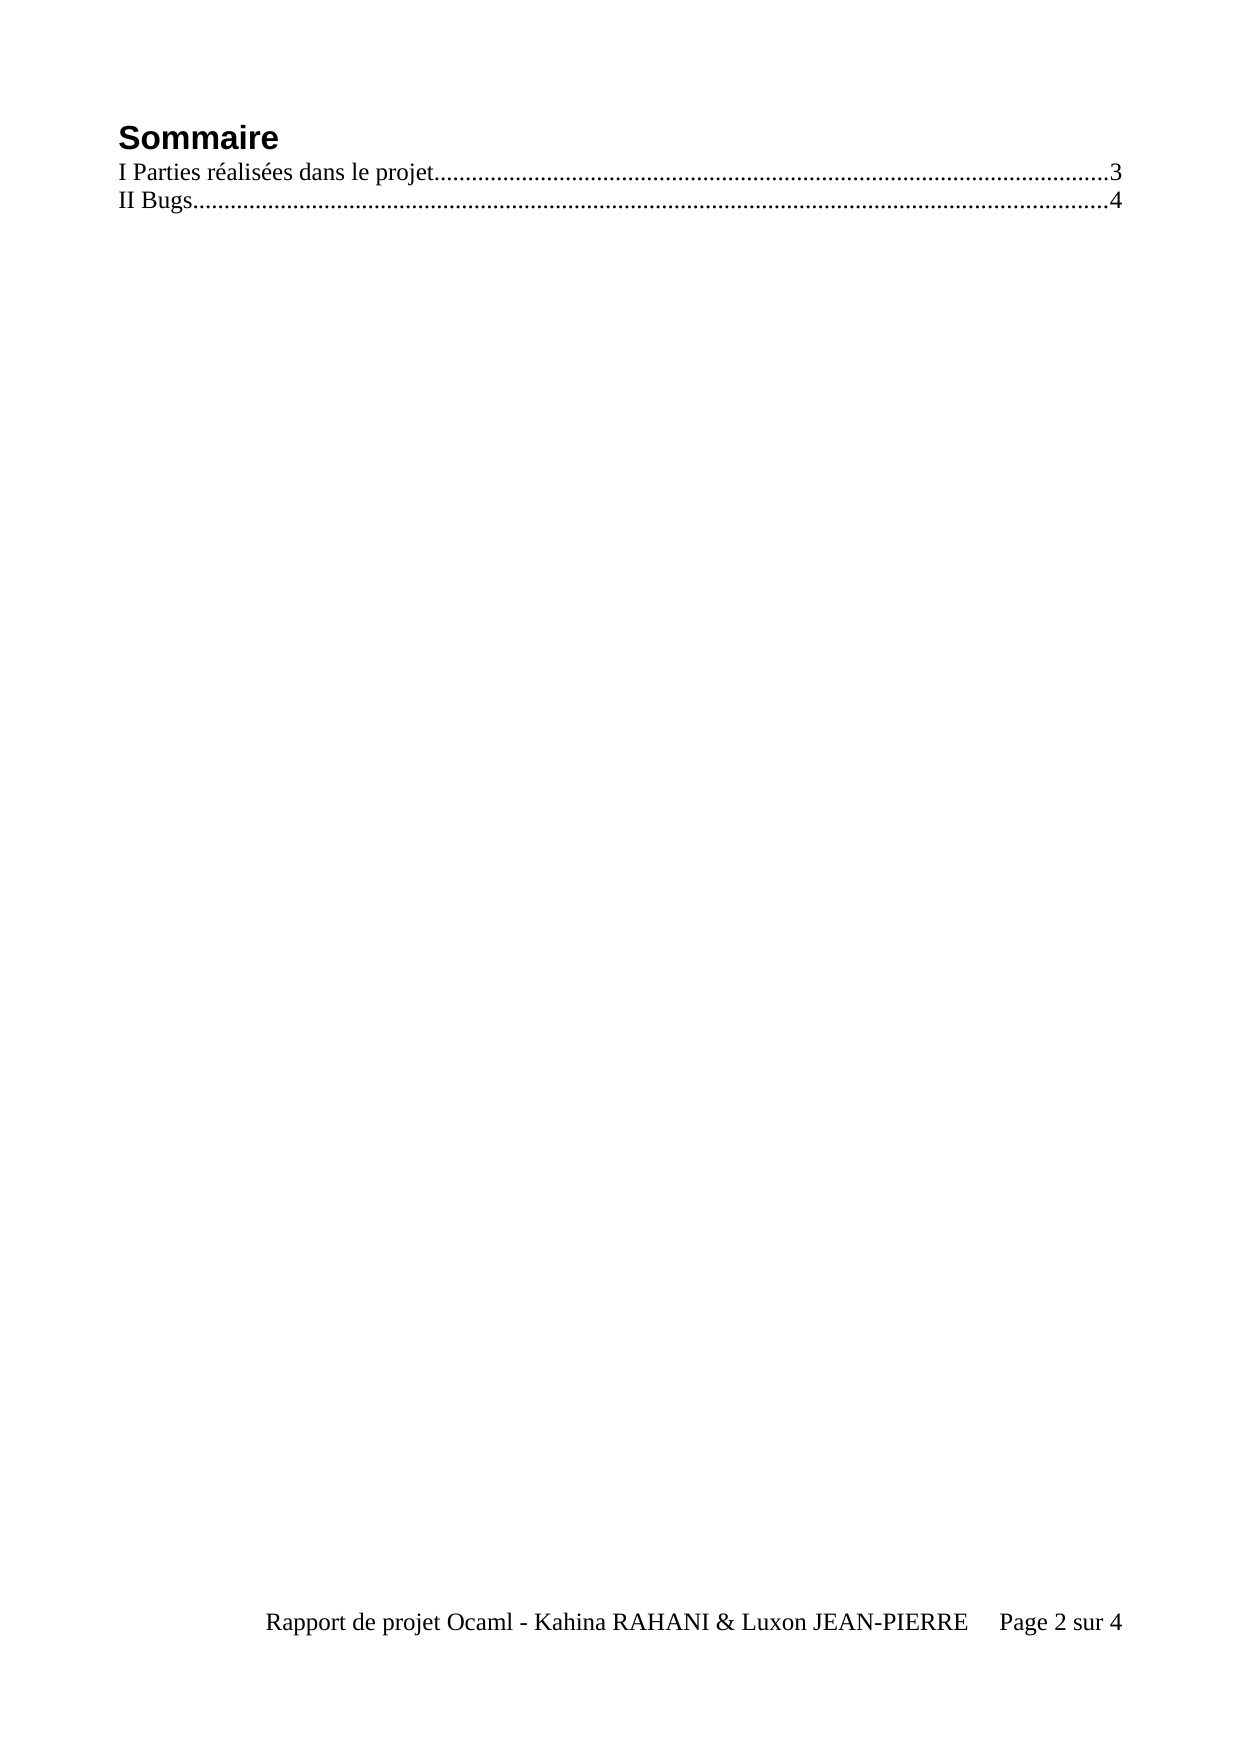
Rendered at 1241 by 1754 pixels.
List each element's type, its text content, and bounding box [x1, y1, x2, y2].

text II Bugs 4 [118, 185, 1122, 214]
subtitle Sommaire [118, 118, 1122, 157]
text I Parties réalisées dans le projet 3 [118, 157, 1122, 185]
